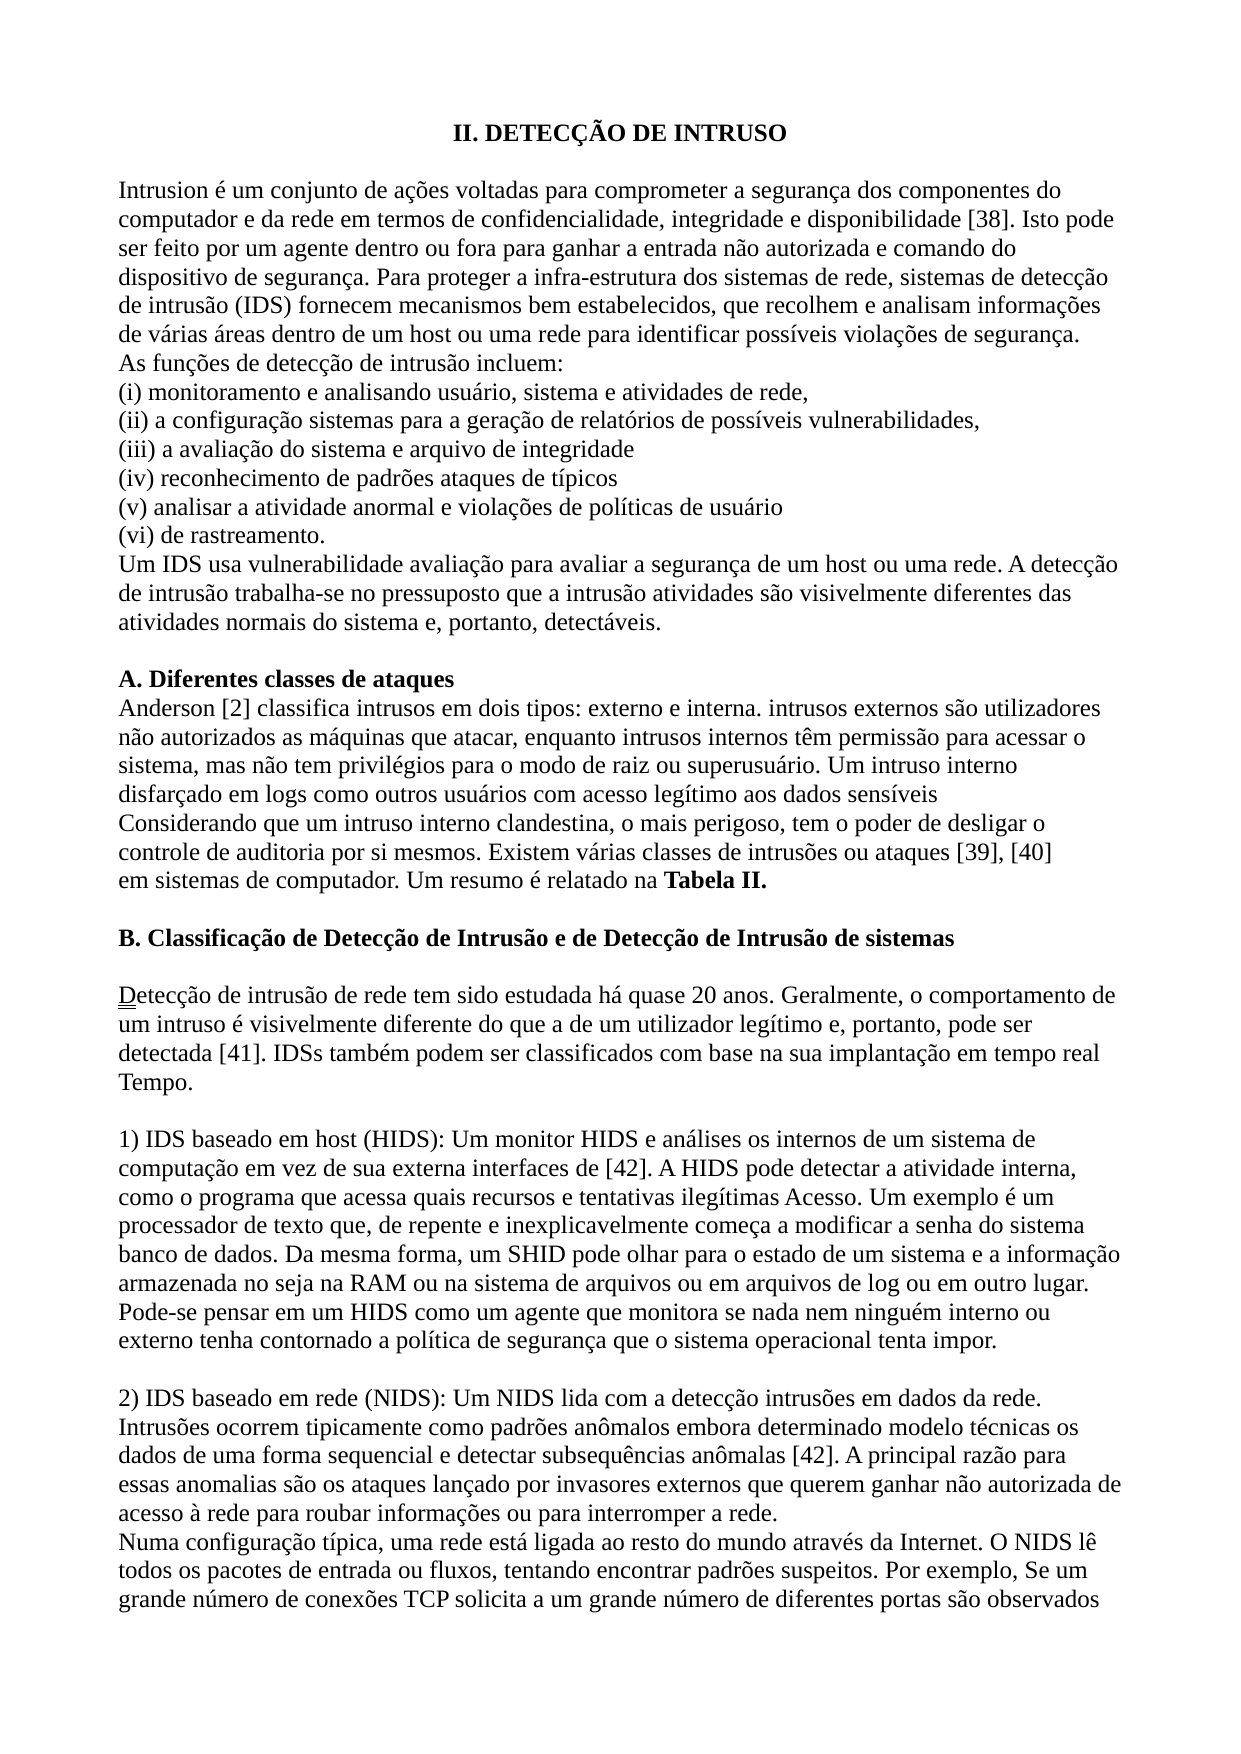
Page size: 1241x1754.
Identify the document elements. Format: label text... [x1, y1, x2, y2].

text em sistemas de computador. Um resumo é relatado na Tabela II. [118, 866, 1122, 894]
text (iv) reconhecimento de padrões ataques de típicos [118, 463, 1122, 492]
text As funções de detecção de intrusão incluem: [118, 348, 1122, 377]
text Considerando que um intruso interno clandestina, o mais perigoso, tem o poder de desligar o controle de auditoria por si mesmos. Existem várias classes de intrusões ou ataques [39], [40] [118, 808, 1122, 866]
text (vi) de rastreamento. [118, 521, 1122, 549]
text A. Diferentes classes de ataques [118, 664, 1122, 693]
text II. DETECÇÃO DE INTRUSO [118, 118, 1122, 147]
text Detecção de intrusão de rede tem sido estudada há quase 20 anos. Geralmente, o comportamento de um intruso é visivelmente diferente do que a de um utilizador legítimo e, portanto, pode ser detectada [41]. IDSs também podem ser classificados com base na sua implantação em tempo real [118, 981, 1122, 1067]
text Intrusion é um conjunto de ações voltadas para comprometer a segurança dos componentes do computador e da rede em termos de confidencialidade, integridade e disponibilidade [38]. Isto pode ser feito por um agente dentro ou fora para ganhar a entrada não autorizada e comando do dispositivo de segurança. Para proteger a infra-estrutura dos sistemas de rede, sistemas de detecção de intrusão (IDS) fornecem mecanismos bem estabelecidos, que recolhem e analisam informações de várias áreas dentro de um host ou uma rede para identificar possíveis violações de segurança. [118, 176, 1122, 348]
text 1) IDS baseado em host (HIDS): Um monitor HIDS e análises os internos de um sistema de computação em vez de sua externa interfaces de [42]. A HIDS pode detectar a atividade interna, como o programa que acessa quais recursos e tentativas ilegítimas Acesso. Um exemplo é um processador de texto que, de repente e inexplicavelmente começa a modificar a senha do sistema banco de dados. Da mesma forma, um SHID pode olhar para o estado de um sistema e a informação armazenada no seja na RAM ou na sistema de arquivos ou em arquivos de log ou em outro lugar. Pode-se pensar em um HIDS como um agente que monitora se nada nem ninguém interno ou externo tenha contornado a política de segurança que o sistema operacional tenta impor. [118, 1124, 1122, 1354]
text Um IDS usa vulnerabilidade avaliação para avaliar a segurança de um host ou uma rede. A detecção de intrusão trabalha-se no pressuposto que a intrusão atividades são visivelmente diferentes das atividades normais do sistema e, portanto, detectáveis. [118, 549, 1122, 636]
text Anderson [2] classifica intrusos em dois tipos: externo e interna. intrusos externos são utilizadores não autorizados as máquinas que atacar, enquanto intrusos internos têm permissão para acessar o sistema, mas não tem privilégios para o modo de raiz ou superusuário. Um intruso interno disfarçado em logs como outros usuários com acesso legítimo aos dados sensíveis [118, 693, 1122, 808]
text (ii) a configuração sistemas para a geração de relatórios de possíveis vulnerabilidades, [118, 406, 1122, 434]
text B. Classificação de Detecção de Intrusão e de Detecção de Intrusão de sistemas [118, 923, 1122, 952]
text Tempo. [118, 1067, 1122, 1096]
text (i) monitoramento e analisando usuário, sistema e atividades de rede, [118, 377, 1122, 406]
text (iii) a avaliação do sistema e arquivo de integridade [118, 434, 1122, 463]
text 2) IDS baseado em rede (NIDS): Um NIDS lida com a detecção intrusões em dados da rede. Intrusões ocorrem tipicamente como padrões anômalos embora determinado modelo técnicas os dados de uma forma sequencial e detectar subsequências anômalas [42]. A principal razão para essas anomalias são os ataques lançado por invasores externos que querem ganhar não autorizada de acesso à rede para roubar informações ou para interromper a rede. [118, 1383, 1122, 1527]
text Numa configuração típica, uma rede está ligada ao resto do mundo através da Internet. O NIDS lê todos os pacotes de entrada ou fluxos, tentando encontrar padrões suspeitos. Por exemplo, Se um grande número de conexões TCP solicita a um grande número de diferentes portas são observados [118, 1527, 1122, 1613]
text (v) analisar a atividade anormal e violações de políticas de usuário [118, 492, 1122, 521]
